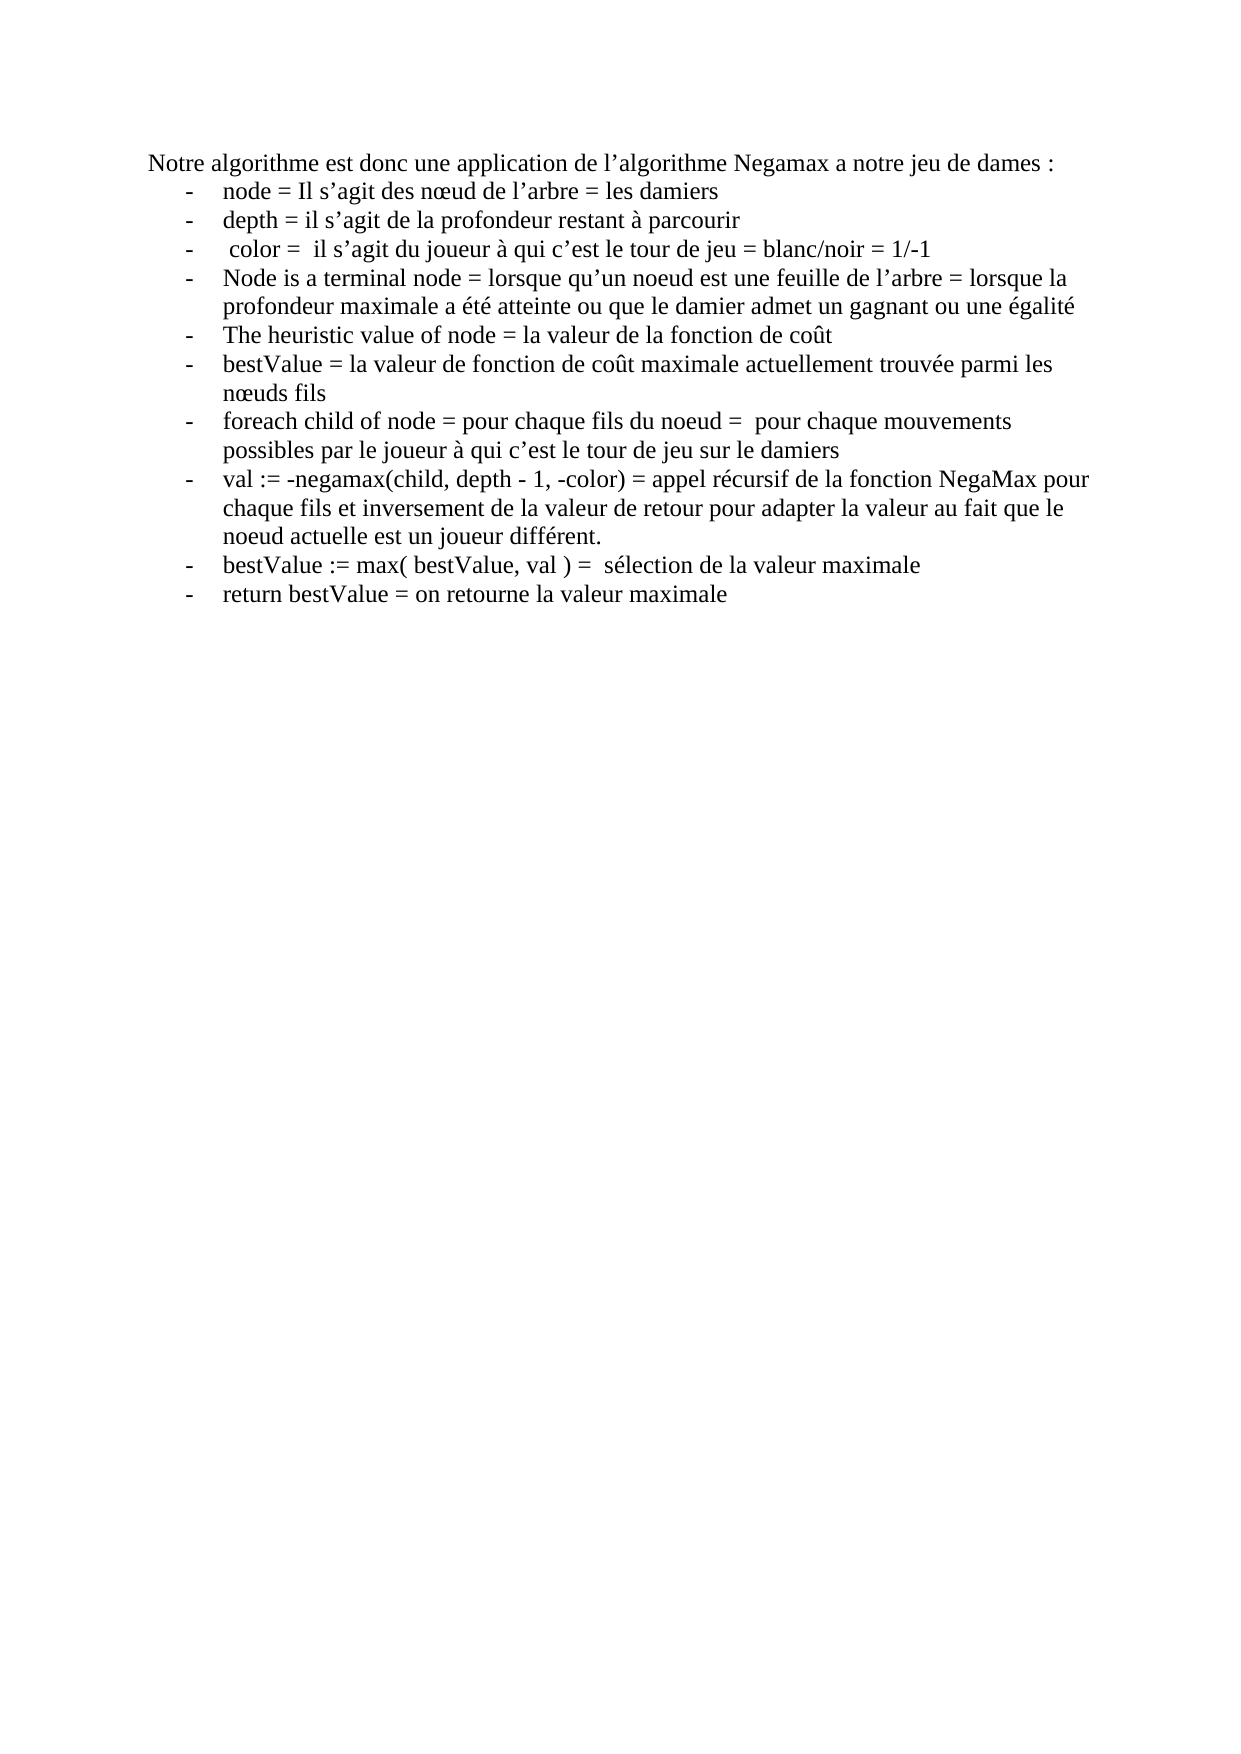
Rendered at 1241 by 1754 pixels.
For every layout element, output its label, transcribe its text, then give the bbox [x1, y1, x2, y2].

text Notre algorithme est donc une application de l’algorithme Negamax a notre jeu de dames : [148, 148, 1093, 176]
list bestValue = la valeur de fonction de coût maximale actuellement trouvée parmi les nœuds fils [185, 349, 1093, 406]
list val := -negamax(child, depth - 1, -color) = appel récursif de la fonction NegaMax pour chaque fils et inversement de la valeur de retour pour adapter la valeur au fait que le noeud actuelle est un joueur différent. [185, 464, 1093, 550]
list foreach child of node = pour chaque fils du noeud = pour chaque mouvements possibles par le joueur à qui c’est le tour de jeu sur le damiers [185, 406, 1093, 464]
list The heuristic value of node = la valeur de la fonction de coût [185, 320, 1093, 349]
list return bestValue = on retourne la valeur maximale [185, 579, 1093, 608]
list node = Il s’agit des nœud de l’arbre = les damiers [185, 176, 1093, 205]
list Node is a terminal node = lorsque qu’un noeud est une feuille de l’arbre = lorsque la profondeur maximale a été atteinte ou que le damier admet un gagnant ou une égalité [185, 263, 1093, 320]
list color = il s’agit du joueur à qui c’est le tour de jeu = blanc/noir = 1/-1 [185, 234, 1093, 263]
list depth = il s’agit de la profondeur restant à parcourir [185, 205, 1093, 234]
list bestValue := max( bestValue, val ) = sélection de la valeur maximale [185, 550, 1093, 579]
